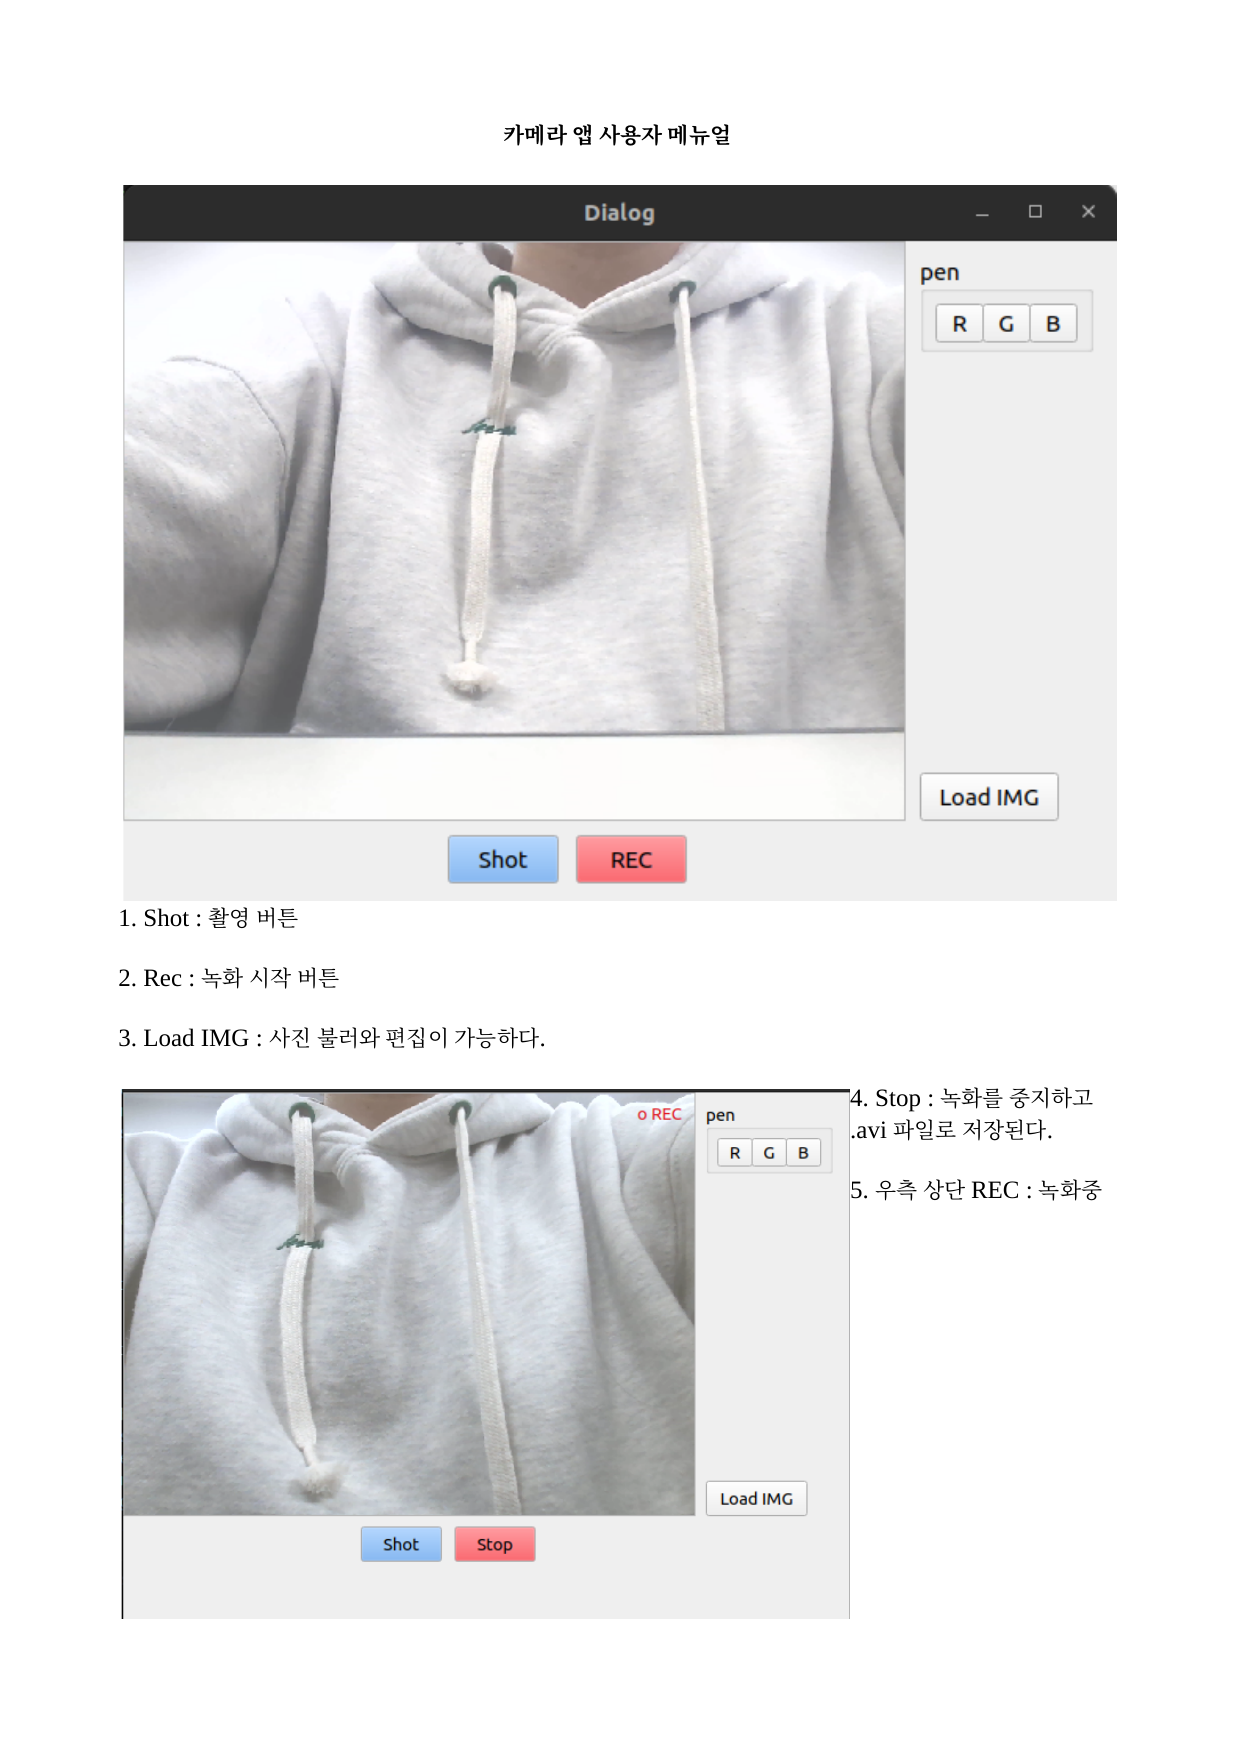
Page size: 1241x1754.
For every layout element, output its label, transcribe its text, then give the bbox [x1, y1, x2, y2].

picture [123, 185, 1117, 901]
text 5. 우측 상단 REC : 녹화중 [850, 1173, 1122, 1205]
text 카메라 앱 사용자 메뉴얼 [118, 118, 1122, 149]
text 4. Stop : 녹화를 중지하고 .avi 파일로 저장된다. [118, 1082, 1122, 1144]
text 2. Rec : 녹화 시작 버튼 [118, 961, 1122, 993]
picture [121, 1089, 850, 1619]
text 3. Load IMG : 사진 불러와 편집이 가능하다. [118, 1021, 1122, 1053]
text 1. Shot : 촬영 버튼 [118, 178, 1122, 932]
